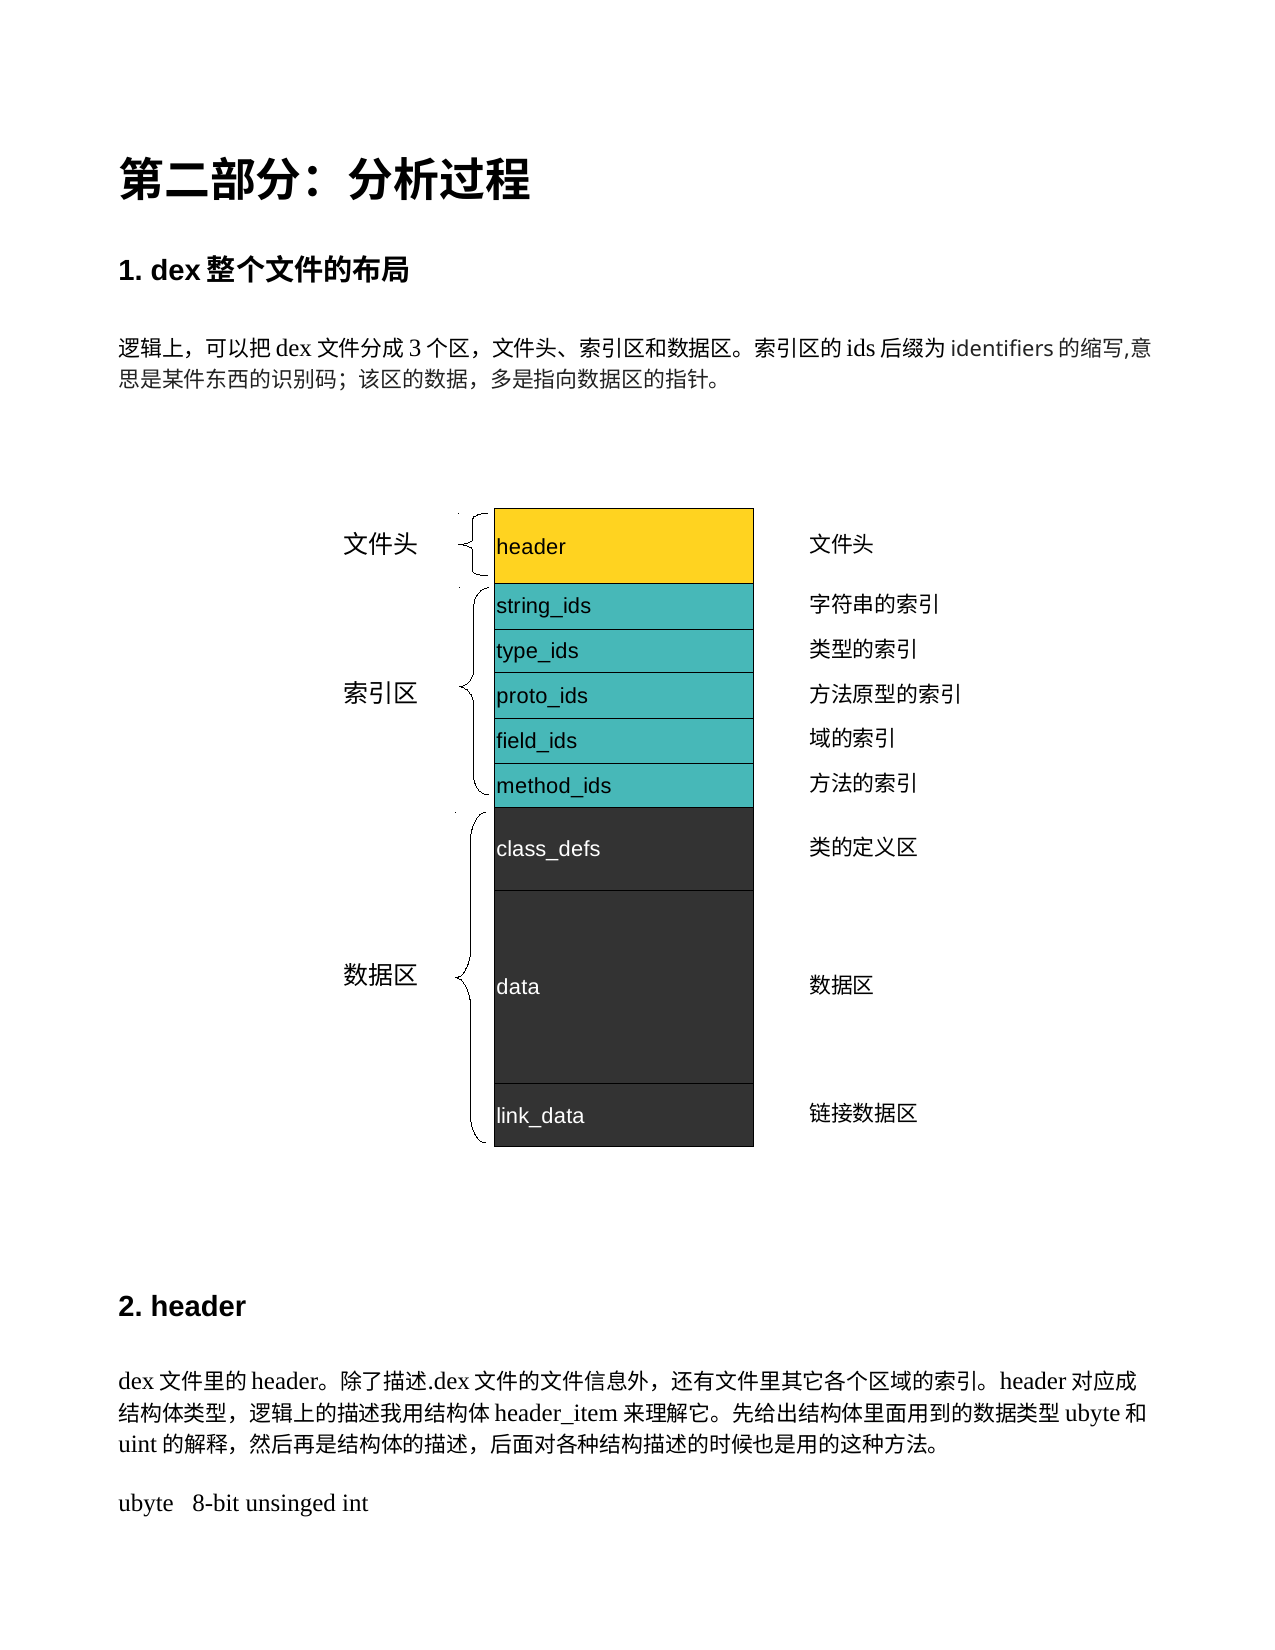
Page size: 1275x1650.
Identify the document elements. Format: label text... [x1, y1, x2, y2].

text ubyte 8-bit unsinged int [118, 1488, 1157, 1517]
text dex文件里的header。除了描述.dex文件的文件信息外，还有文件里其它各个区域的索引。header对应成结构体类型，逻辑上的描述我用结构体header_item来理解它。先给出结构体里面用到的数据类型ubyte和uint的解释，然后再是结构体的描述，后面对各种结构描述的时候也是用的这种方法。 [118, 1364, 1157, 1459]
subtitle 1. dex整个文件的布局 [118, 247, 1157, 289]
subtitle 第二部分：分析过程 [118, 143, 1157, 209]
subtitle 2. header [118, 1289, 1157, 1323]
text 逻辑上，可以把dex文件分成3个区，文件头、索引区和数据区。索引区的ids后缀为identifiers的缩写,意思是某件东西的识别码；该区的数据，多是指向数据区的指针。 [118, 331, 1157, 394]
